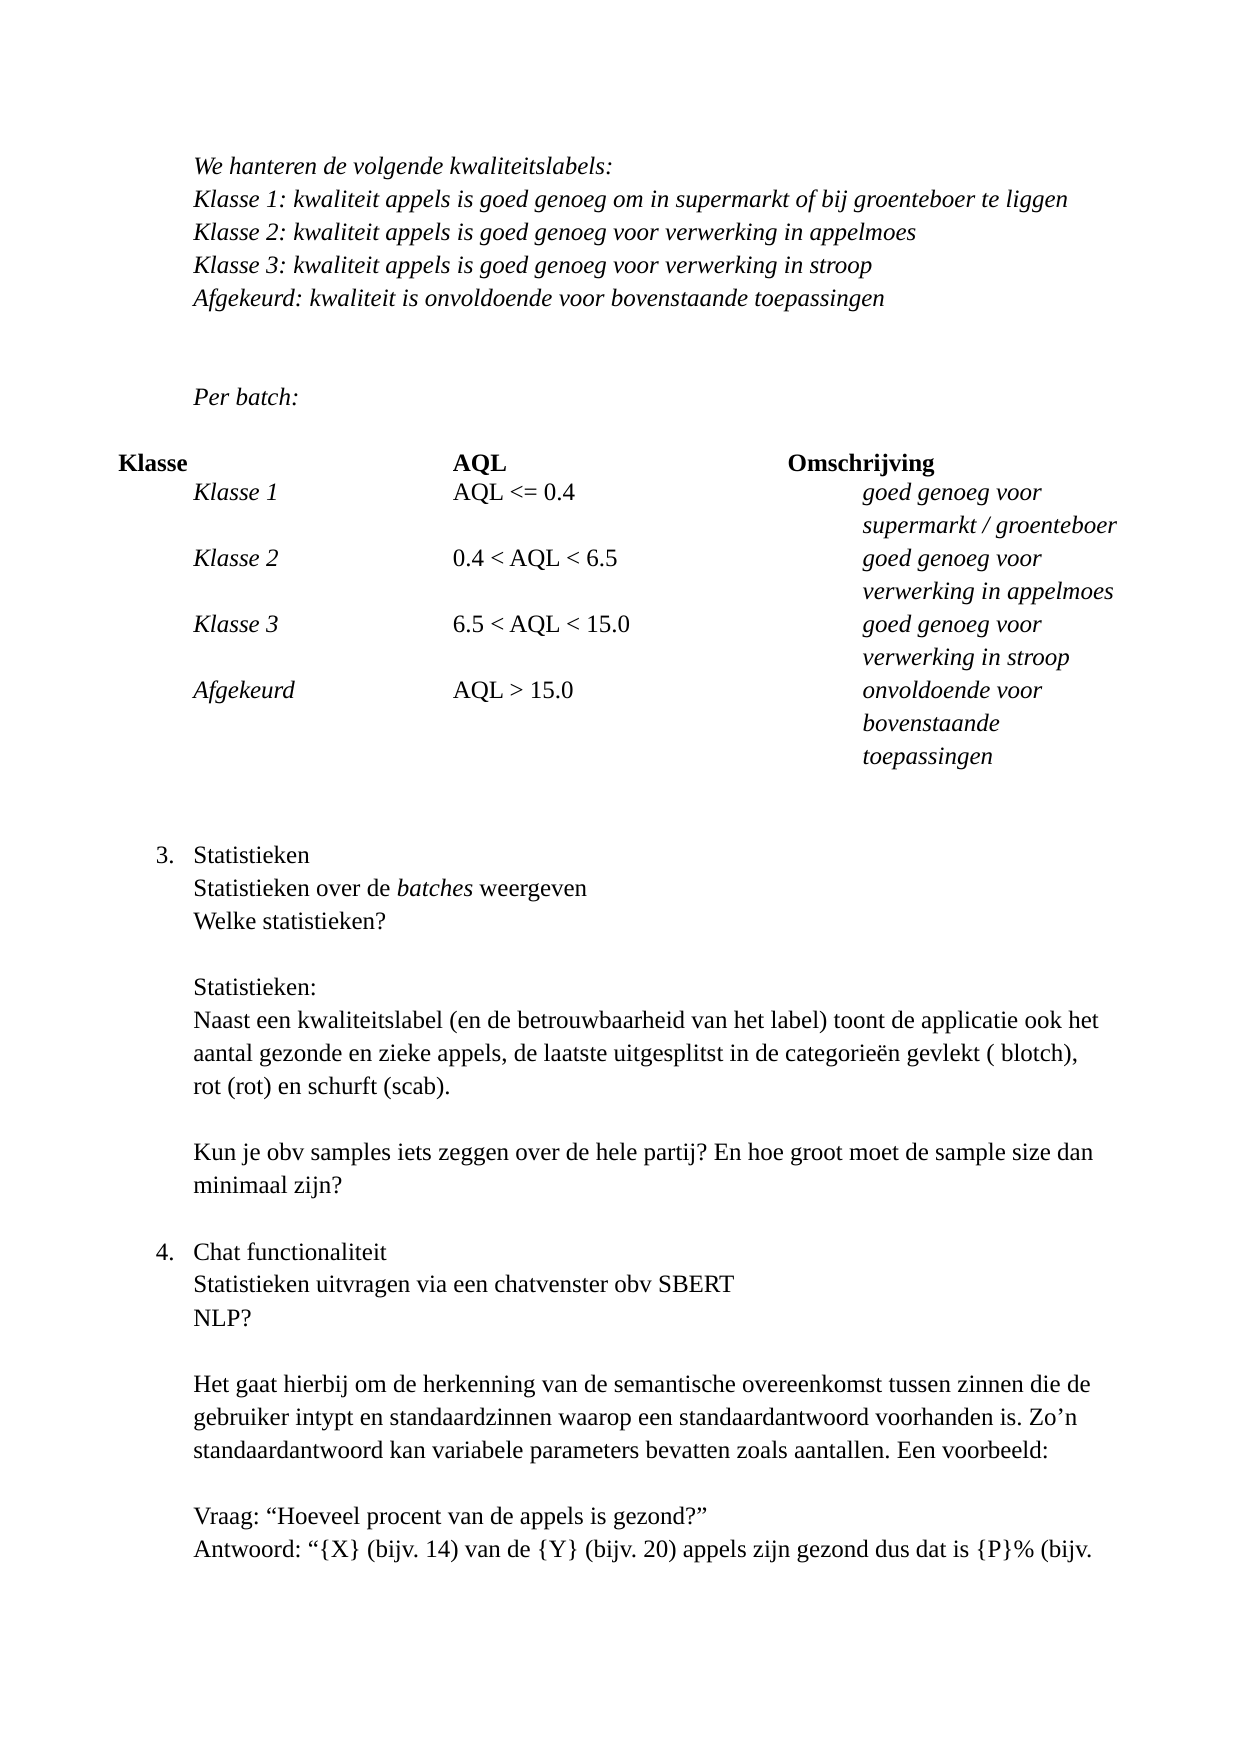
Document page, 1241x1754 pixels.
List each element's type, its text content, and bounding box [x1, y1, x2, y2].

table_cell 6.5 < AQL < 15.0 [453, 609, 787, 675]
table_cell goed genoeg voor verwerking in appelmoes [788, 543, 1122, 609]
table_cell Afgekeurd [118, 675, 453, 774]
table_header Omschrijving [788, 448, 1122, 477]
table_cell goed genoeg voor verwerking in stroop [788, 609, 1122, 675]
table_cell Klasse 2 [118, 543, 453, 609]
table_header Klasse [118, 448, 453, 477]
list aantal gezonde en zieke appels, de laatste uitgesplitst in de categorieën gevlekt ( blotch), [156, 1038, 1122, 1067]
table_cell onvoldoende voor bovenstaande toepassingen [788, 675, 1122, 774]
table_cell goed genoeg voor supermarkt / groenteboer [788, 477, 1122, 543]
table_cell 0.4 < AQL < 6.5 [453, 543, 787, 609]
table_cell Klasse 1 [118, 477, 453, 543]
table_cell AQL > 15.0 [453, 675, 787, 774]
table_cell AQL <= 0.4 [453, 477, 787, 543]
list Klasse 2: kwaliteit appels is goed genoeg voor verwerking in appelmoes [156, 217, 1122, 246]
list Vraag: “Hoeveel procent van de appels is gezond?” [156, 1468, 1122, 1529]
list rot (rot) en schurft (scab). Kun je obv samples iets zeggen over de hele partij? En hoe groot moet de sample size dan minimaal zijn? [156, 1071, 1122, 1232]
list Antwoord: “{X} (bijv. 14) van de {Y} (bijv. 20) appels zijn gezond dus dat is {P}% (bijv. [156, 1534, 1122, 1562]
list Per batch: [156, 349, 1122, 444]
list Klasse 1: kwaliteit appels is goed genoeg om in supermarkt of bij groenteboer te liggen [156, 184, 1122, 213]
list We hanteren de volgende kwaliteitslabels: [156, 118, 1122, 180]
list Klasse 3: kwaliteit appels is goed genoeg voor verwerking in stroop [156, 250, 1122, 279]
table_header AQL [453, 448, 787, 477]
list Chat functionaliteit Statistieken uitvragen via een chatvenster obv SBERT NLP? Het gaat hierbij om de herkenning van de semantische overeenkomst tussen zinnen die de gebruiker intypt en standaardzinnen waarop een standaardantwoord voorhanden is. Zo’n standaardantwoord kan variabele parameters bevatten zoals aantallen. Een voorbeeld: [156, 1237, 1122, 1463]
list Statistieken Statistieken over de batches weergeven Welke statistieken? Statistieken: [156, 840, 1122, 1001]
list Naast een kwaliteitslabel (en de betrouwbaarheid van het label) toont de applicatie ook het [156, 1005, 1122, 1034]
list Afgekeurd: kwaliteit is onvoldoende voor bovenstaande toepassingen [156, 283, 1122, 312]
table_cell Klasse 3 [118, 609, 453, 675]
